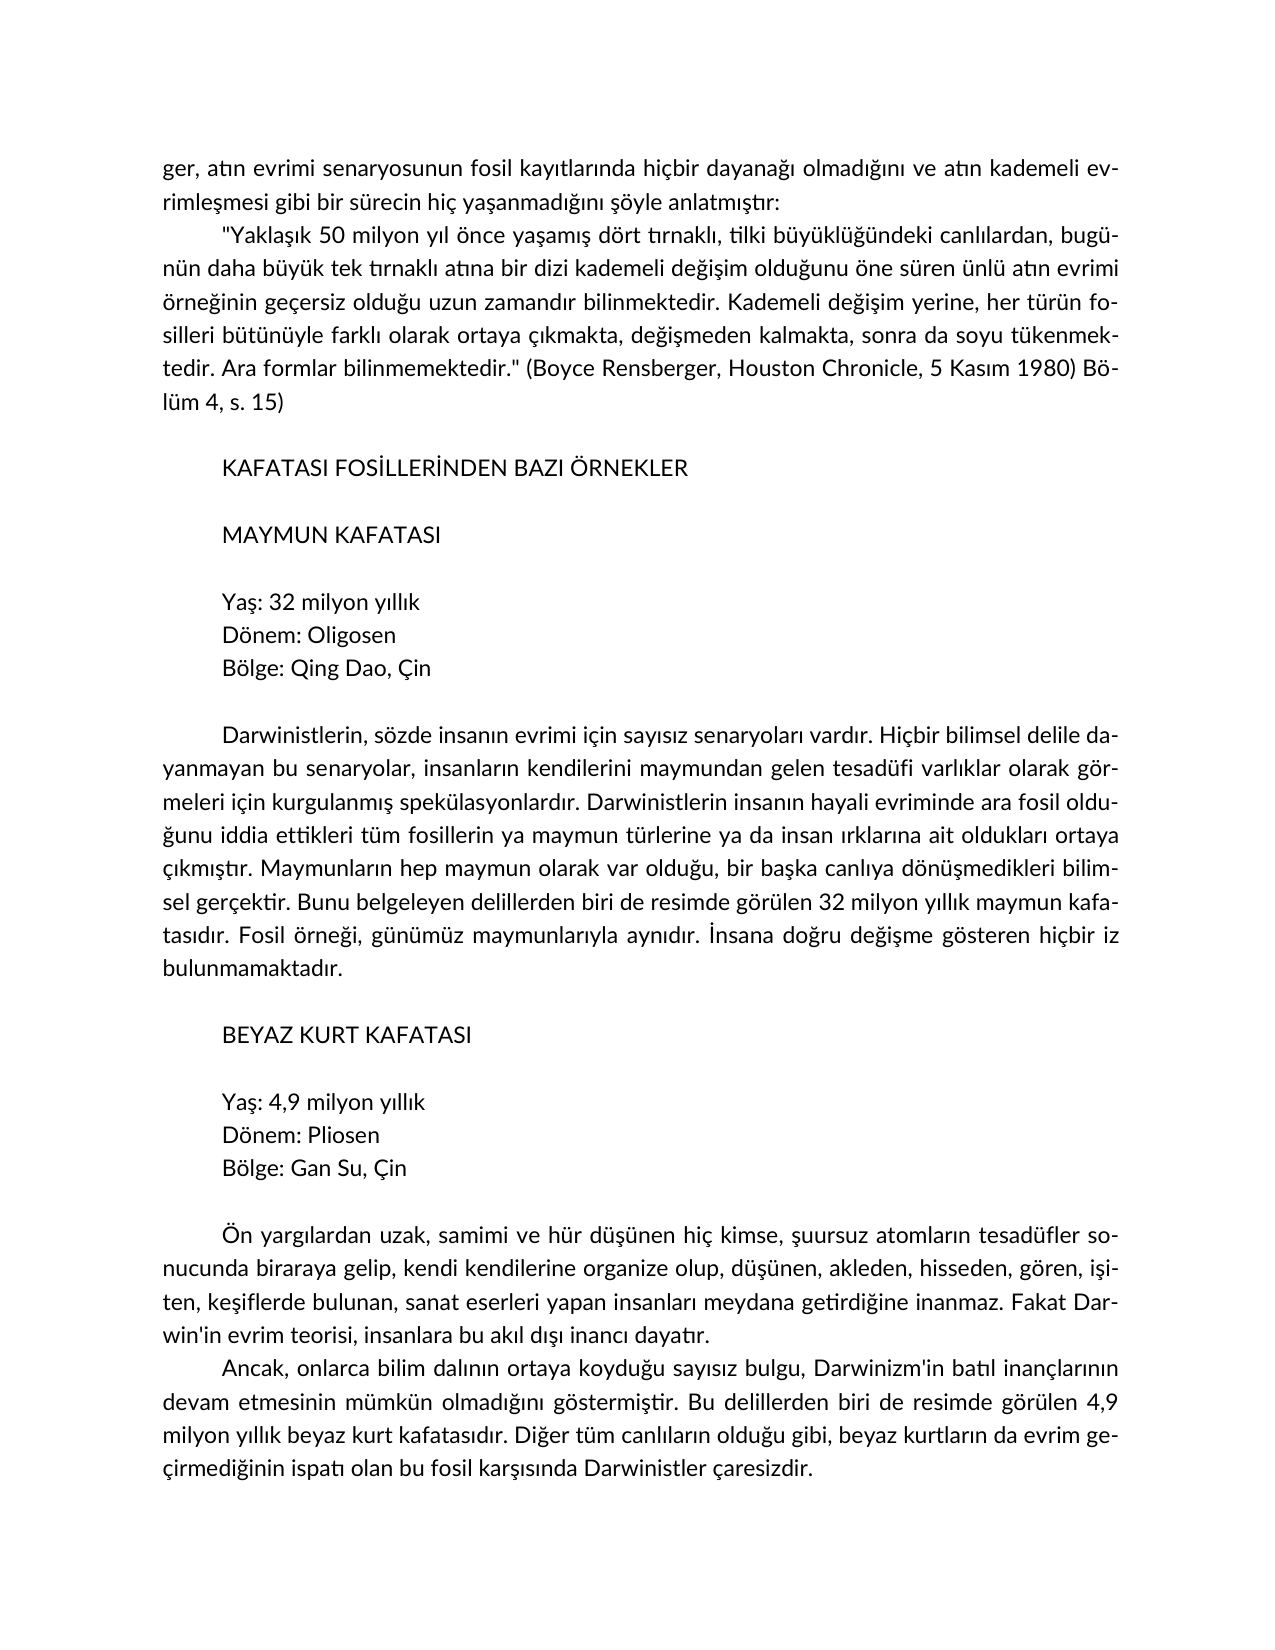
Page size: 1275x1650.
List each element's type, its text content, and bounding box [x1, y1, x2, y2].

text Yaş: 32 mil­yon yıl­lık [162, 583, 1119, 617]
text Dö­nem: Oli­go­sen [162, 617, 1119, 650]
text MAY­MUN KA­FA­TA­SI [162, 517, 1119, 550]
text Böl­ge: Gan Su, Çin [162, 1150, 1119, 1183]
text Yaş: 4,9 mil­yon yıl­lık [162, 1083, 1119, 1117]
text Ön yar­gı­lar­dan uzak, sa­mi­mi ve hür dü­şü­nen hiç kim­se, şu­ur­suz atom­la­rın te­sa­düf­ler so­nu­cun­da bi­ra­ra­ya ge­lip, ken­di ken­di­le­ri­ne or­ga­ni­ze olup, dü­şü­nen, ak­le­den, his­se­den, gö­ren, işi­ten, ke­şif­ler­de bu­lu­nan, sa­nat eser­le­ri ya­pan in­san­la­rı mey­da­na ge­tir­di­ği­ne inan­maz. Fa­kat Dar­win'in ev­rim te­ori­si, in­san­la­ra bu akıl dı­şı inan­cı da­ya­tır. [162, 1217, 1119, 1350]
text "Yak­laşık 50 mil­yon yıl ön­ce ya­şamış dört tırnaklı, til­ki bü­yük­lü­ğün­de­ki canlılar­dan, bu­gü­nün da­ha bü­yük tek tırnaklı atına bir di­zi ka­de­me­li de­ği­şim ol­du­ğu­nu öne sü­ren ün­lü atın ev­ri­mi ör­ne­ği­nin ge­çer­siz ol­du­ğu uzun za­mandır bi­lin­mek­te­dir. Ka­de­me­li de­ği­şim ye­ri­ne, her tü­rün fo­sil­le­ri bü­tü­nüy­le farklı ola­rak or­ta­ya çıkmak­ta, de­ğiş­me­den kal­mak­ta, son­ra da so­yu tü­ken­mek­te­dir. Ara form­lar bi­lin­me­mek­te­dir." (Boy­ce Rens­ber­ger, Ho­us­ton Chro­nic­le, 5 Kasım 1980) Bö­lüm 4, s. 15) [162, 217, 1119, 417]
text Böl­ge: Qing Da­o, Çin [162, 650, 1119, 683]
text KAFATASI FOSİLLERİNDEN BAZI ÖRNEKLER [162, 450, 1119, 483]
text Dar­wi­nist­le­rin, söz­de in­sa­nın ev­ri­mi için sa­yı­sız se­nar­yo­la­rı var­dır. Hiç­bir bi­lim­sel de­li­le da­yan­ma­yan bu se­nar­yo­lar, in­san­la­rın ken­di­le­ri­ni may­mun­dan ge­len te­sa­dü­fi var­lık­lar ola­rak gör­me­le­ri için kur­gu­lan­mış spe­kü­las­yon­lar­dır. Dar­wi­nist­le­rin in­sa­nın ha­ya­li ev­ri­min­de ara fo­sil ol­du­ğu­nu id­di­a et­tik­le­ri tüm fo­sil­le­rin ya may­mun tür­le­ri­ne ya da in­san ırk­la­rı­na ait ol­duk­la­rı or­ta­ya çık­mış­tır. May­mun­la­rın hep may­mun ola­rak var ol­du­ğu, bir baş­ka can­lı­ya dö­nüş­me­dik­le­ri bi­lim­sel ger­çek­tir. Bu­nu bel­ge­le­yen de­lil­ler­den bi­ri de re­sim­de gö­rü­len 32 mil­yon yıl­lık may­mun ka­fa­ta­sı­dır. Fo­sil ör­ne­ği, gü­nü­müz may­mun­la­rıy­la ay­nı­dır. İn­sa­na doğ­ru de­ğiş­me gös­te­ren hiç­bir iz bu­lun­ma­mak­ta­dır. [162, 717, 1119, 983]
text Dö­nem: Plio­sen [162, 1117, 1119, 1150]
text An­cak, on­lar­ca bi­lim da­lı­nın or­ta­ya koy­du­ğu sa­yı­sız bul­gu, Dar­wi­nizm'in ba­tıl inanç­la­rı­nın de­vam et­me­si­nin müm­kün ol­ma­dı­ğı­nı gös­ter­miş­tir. Bu de­lil­ler­den bi­ri de re­sim­de gö­rü­len 4,9 mil­yon yıl­lık be­yaz kurt ka­fa­ta­sı­dır. Di­ğer tüm can­lı­la­rın ol­du­ğu gi­bi, be­yaz kurt­la­rın da ev­rim ge­çir­me­di­ği­nin is­pa­tı olan bu fo­sil kar­şı­sın­da Dar­wi­nist­ler ça­re­siz­dir. [162, 1350, 1119, 1483]
text BE­YAZ KURT KA­FA­TA­SI [162, 1017, 1119, 1050]
text ger, atın ev­ri­mi se­nar­yo­su­nun fo­sil kayıtlarında hiç­bir da­ya­nağı ol­madığını ve atın ka­de­me­li ev­rim­leş­me­si gi­bi bir sü­re­cin hiç ya­şan­madığını şöy­le an­latmıştır: [162, 150, 1119, 217]
